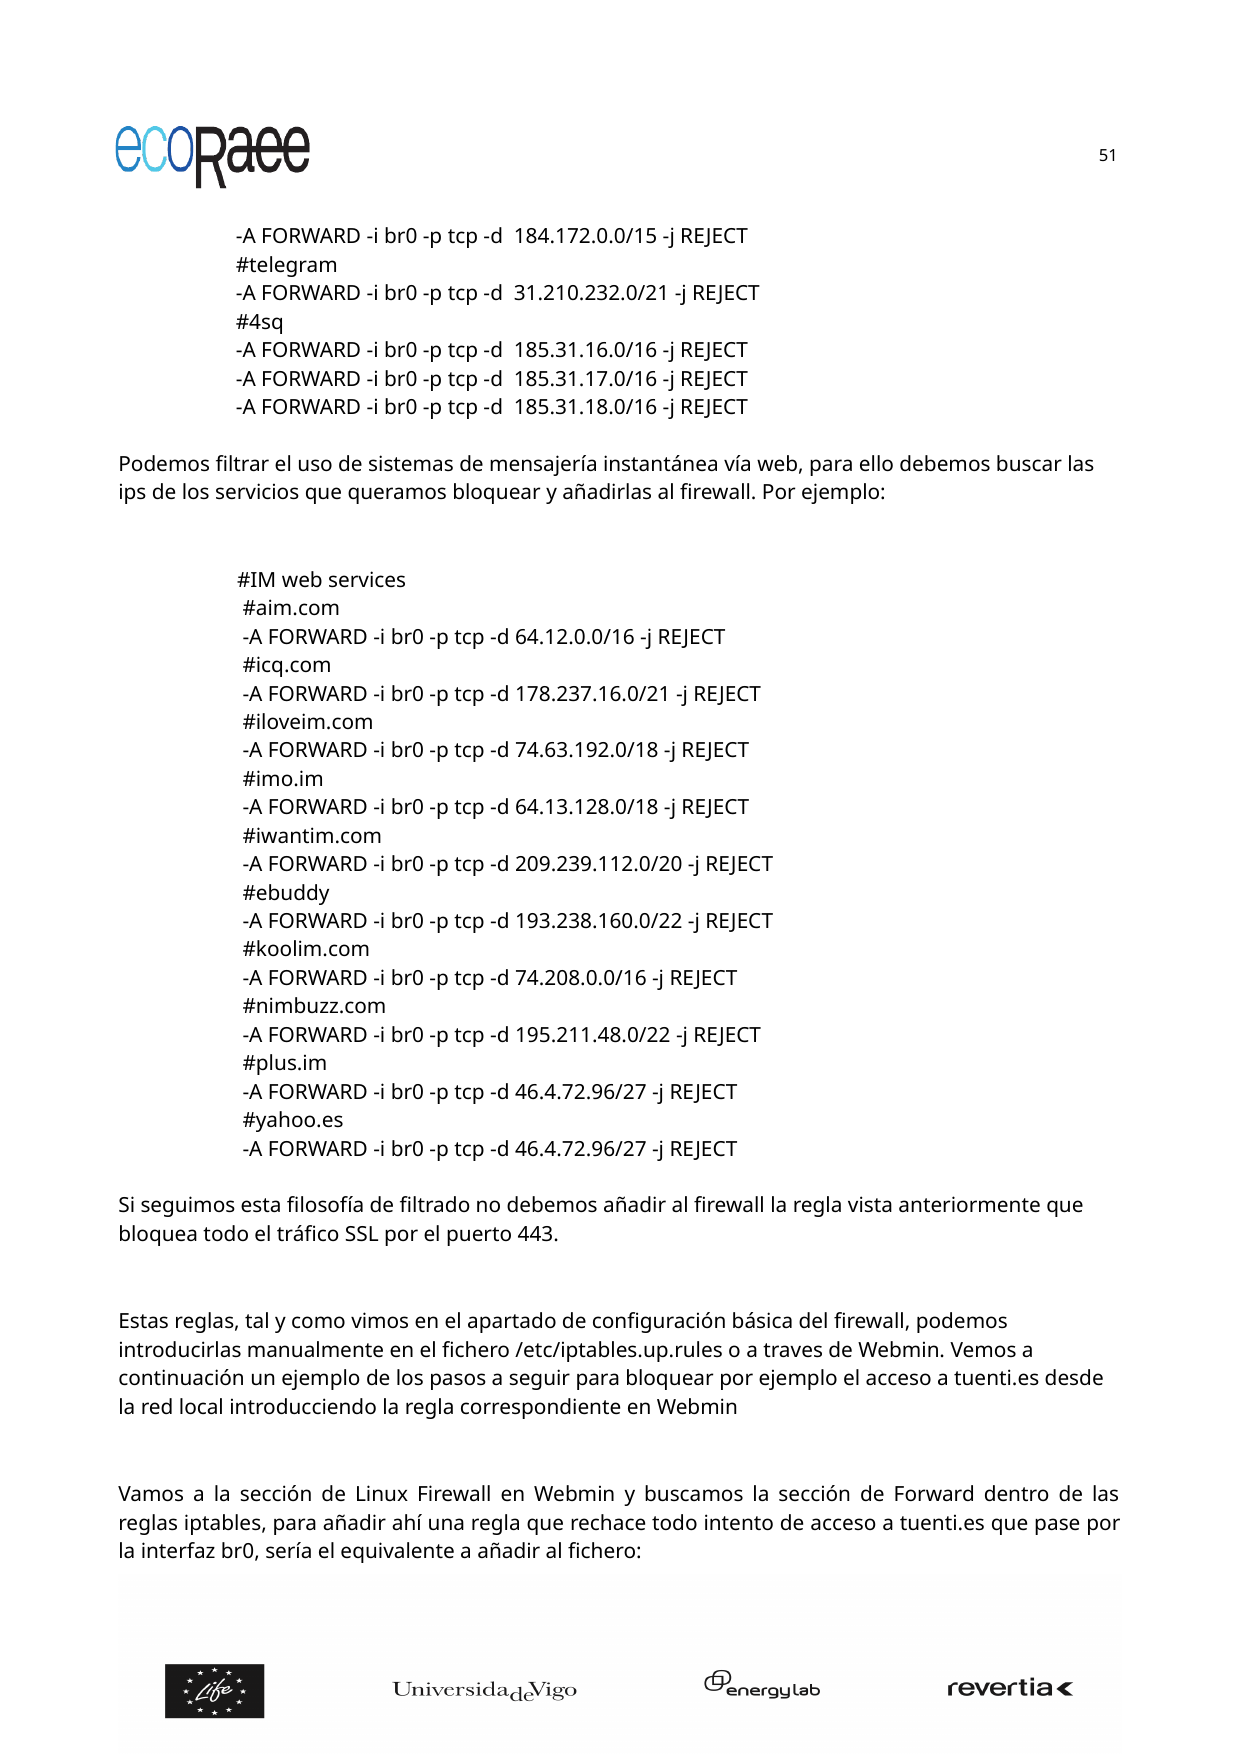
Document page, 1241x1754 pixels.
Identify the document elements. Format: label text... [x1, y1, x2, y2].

text #4sq [236, 307, 1122, 335]
text #aim.com [237, 593, 1122, 622]
picture [117, 1574, 1122, 1754]
text -A FORWARD -i br0 -p tcp -d 74.208.0.0/16 -j REJECT [237, 963, 1122, 991]
text -A FORWARD -i br0 -p tcp -d 178.237.16.0/21 -j REJECT [237, 679, 1122, 707]
text -A FORWARD -i br0 -p tcp -d 46.4.72.96/27 -j REJECT [237, 1134, 1122, 1162]
text #plus.im [237, 1048, 1122, 1077]
text Estas reglas, tal y como vimos en el apartado de configuración básica del firewall, podemos introducirlas manualmente en el fichero /etc/iptables.up.rules o a traves de Webmin. Vemos a continuación un ejemplo de los pasos a seguir para bloquear por ejemplo el acceso a tuenti.es desde la red local introducciendo la regla correspondiente en Webmin [118, 1306, 1122, 1420]
text -A FORWARD -i br0 -p tcp -d 31.210.232.0/21 -j REJECT [236, 278, 1122, 307]
text -A FORWARD -i br0 -p tcp -d 184.172.0.0/15 -j REJECT [236, 221, 1122, 250]
text -A FORWARD -i br0 -p tcp -d 185.31.17.0/16 -j REJECT [236, 364, 1122, 392]
text #iwantim.com [237, 821, 1122, 849]
text -A FORWARD -i br0 -p tcp -d 46.4.72.96/27 -j REJECT [237, 1077, 1122, 1105]
text -A FORWARD -i br0 -p tcp -d 209.239.112.0/20 -j REJECT [237, 849, 1122, 878]
text -A FORWARD -i br0 -p tcp -d 195.211.48.0/22 -j REJECT [237, 1020, 1122, 1048]
text Podemos filtrar el uso de sistemas de mensajería instantánea vía web, para ello debemos buscar las ips de los servicios que queramos bloquear y añadirlas al firewall. Por ejemplo: [118, 449, 1122, 506]
text #icq.com [237, 650, 1122, 679]
text Vamos a la sección de Linux Firewall en Webmin y buscamos la sección de Forward dentro de las reglas iptables, para añadir ahí una regla que rechace todo intento de acceso a tuenti.es que pase por la interfaz br0, sería el equivalente a añadir al fichero: [118, 1479, 1122, 1564]
text #nimbuzz.com [237, 991, 1122, 1020]
text -A FORWARD -i br0 -p tcp -d 185.31.18.0/16 -j REJECT [236, 392, 1122, 421]
text -A FORWARD -i br0 -p tcp -d 74.63.192.0/18 -j REJECT [237, 736, 1122, 764]
text #telegram [236, 250, 1122, 278]
text #ebuddy [237, 878, 1122, 906]
text -A FORWARD -i br0 -p tcp -d 64.13.128.0/18 -j REJECT [237, 792, 1122, 821]
picture [114, 124, 311, 190]
text -A FORWARD -i br0 -p tcp -d 193.238.160.0/22 -j REJECT [237, 906, 1122, 934]
text #koolim.com [237, 934, 1122, 963]
text #iloveim.com [237, 707, 1122, 736]
text #yahoo.es [237, 1105, 1122, 1134]
text -A FORWARD -i br0 -p tcp -d 64.12.0.0/16 -j REJECT [237, 622, 1122, 650]
text #IM web services [237, 565, 1122, 593]
text #imo.im [237, 764, 1122, 792]
text Si seguimos esta filosofía de filtrado no debemos añadir al firewall la regla vista anteriormente que bloquea todo el tráfico SSL por el puerto 443. [118, 1191, 1122, 1247]
text -A FORWARD -i br0 -p tcp -d 185.31.16.0/16 -j REJECT [236, 335, 1122, 364]
